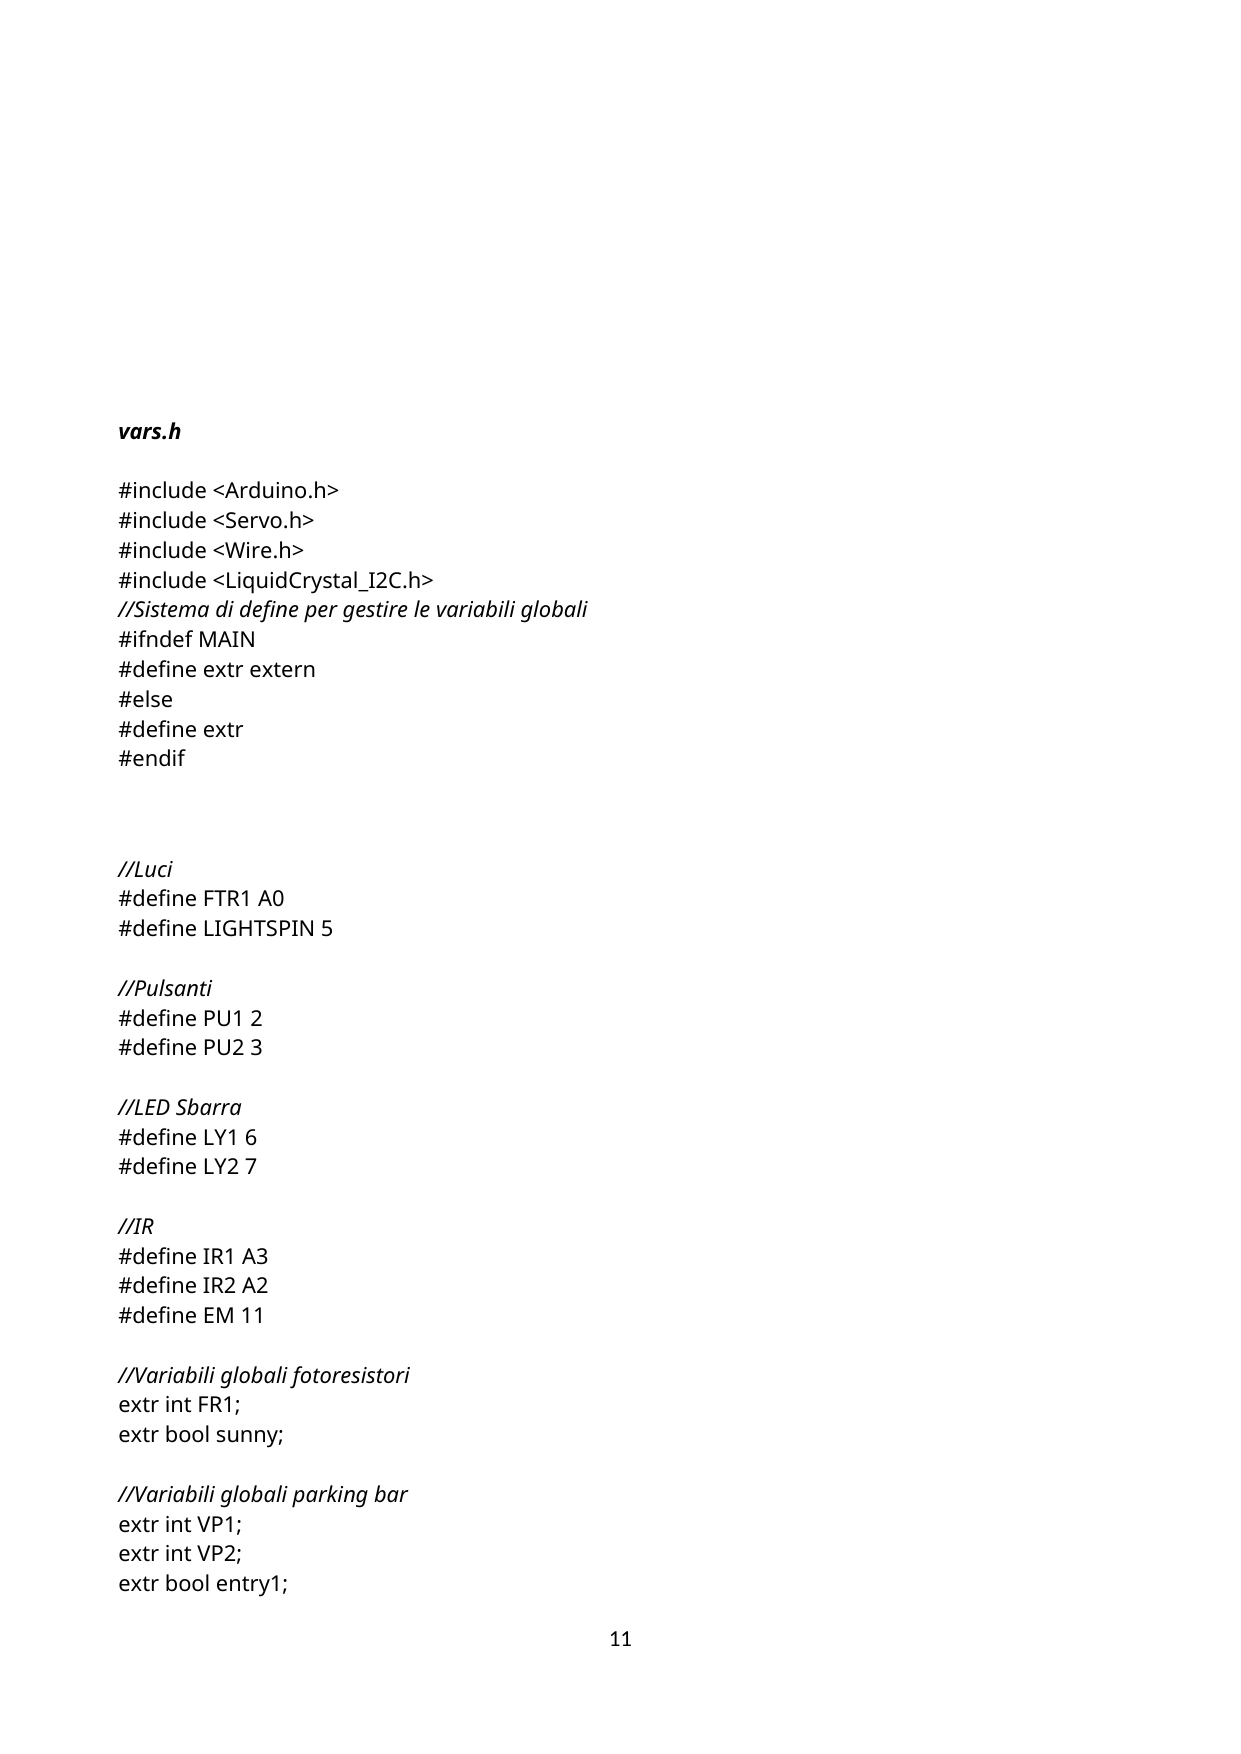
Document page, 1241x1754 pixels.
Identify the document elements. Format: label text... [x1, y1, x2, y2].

text vars.h [118, 416, 1122, 446]
text #include <Servo.h> [118, 505, 1122, 535]
text #define LY1 6 [118, 1122, 1122, 1151]
text extr int FR1; [118, 1389, 1122, 1419]
text #endif [118, 743, 1122, 773]
text #ifndef MAIN [118, 624, 1122, 654]
text #define extr [118, 714, 1122, 743]
text #include <LiquidCrystal_I2C.h> [118, 565, 1122, 594]
text //Variabili globali parking bar [118, 1479, 1122, 1508]
text extr bool entry1; [118, 1568, 1122, 1598]
text //Luci [118, 854, 1122, 883]
text #define LY2 7 [118, 1151, 1122, 1181]
text #include <Arduino.h> [118, 475, 1122, 505]
text extr int VP1; [118, 1508, 1122, 1538]
text //Pulsanti [118, 973, 1122, 1002]
text //LED Sbarra [118, 1092, 1122, 1122]
text extr bool sunny; [118, 1419, 1122, 1449]
text #include <Wire.h> [118, 535, 1122, 565]
text //IR [118, 1211, 1122, 1241]
text extr int VP2; [118, 1538, 1122, 1568]
text #define extr extern [118, 654, 1122, 684]
text #define PU2 3 [118, 1032, 1122, 1062]
text #define IR2 A2 [118, 1270, 1122, 1300]
text //Sistema di define per gestire le variabili globali [118, 594, 1122, 624]
text #define EM 11 [118, 1300, 1122, 1330]
text #define FTR1 A0 [118, 883, 1122, 913]
text #else [118, 684, 1122, 714]
text #define LIGHTSPIN 5 [118, 913, 1122, 943]
text #define PU1 2 [118, 1002, 1122, 1032]
text #define IR1 A3 [118, 1241, 1122, 1270]
text //Variabili globali fotoresistori [118, 1360, 1122, 1389]
